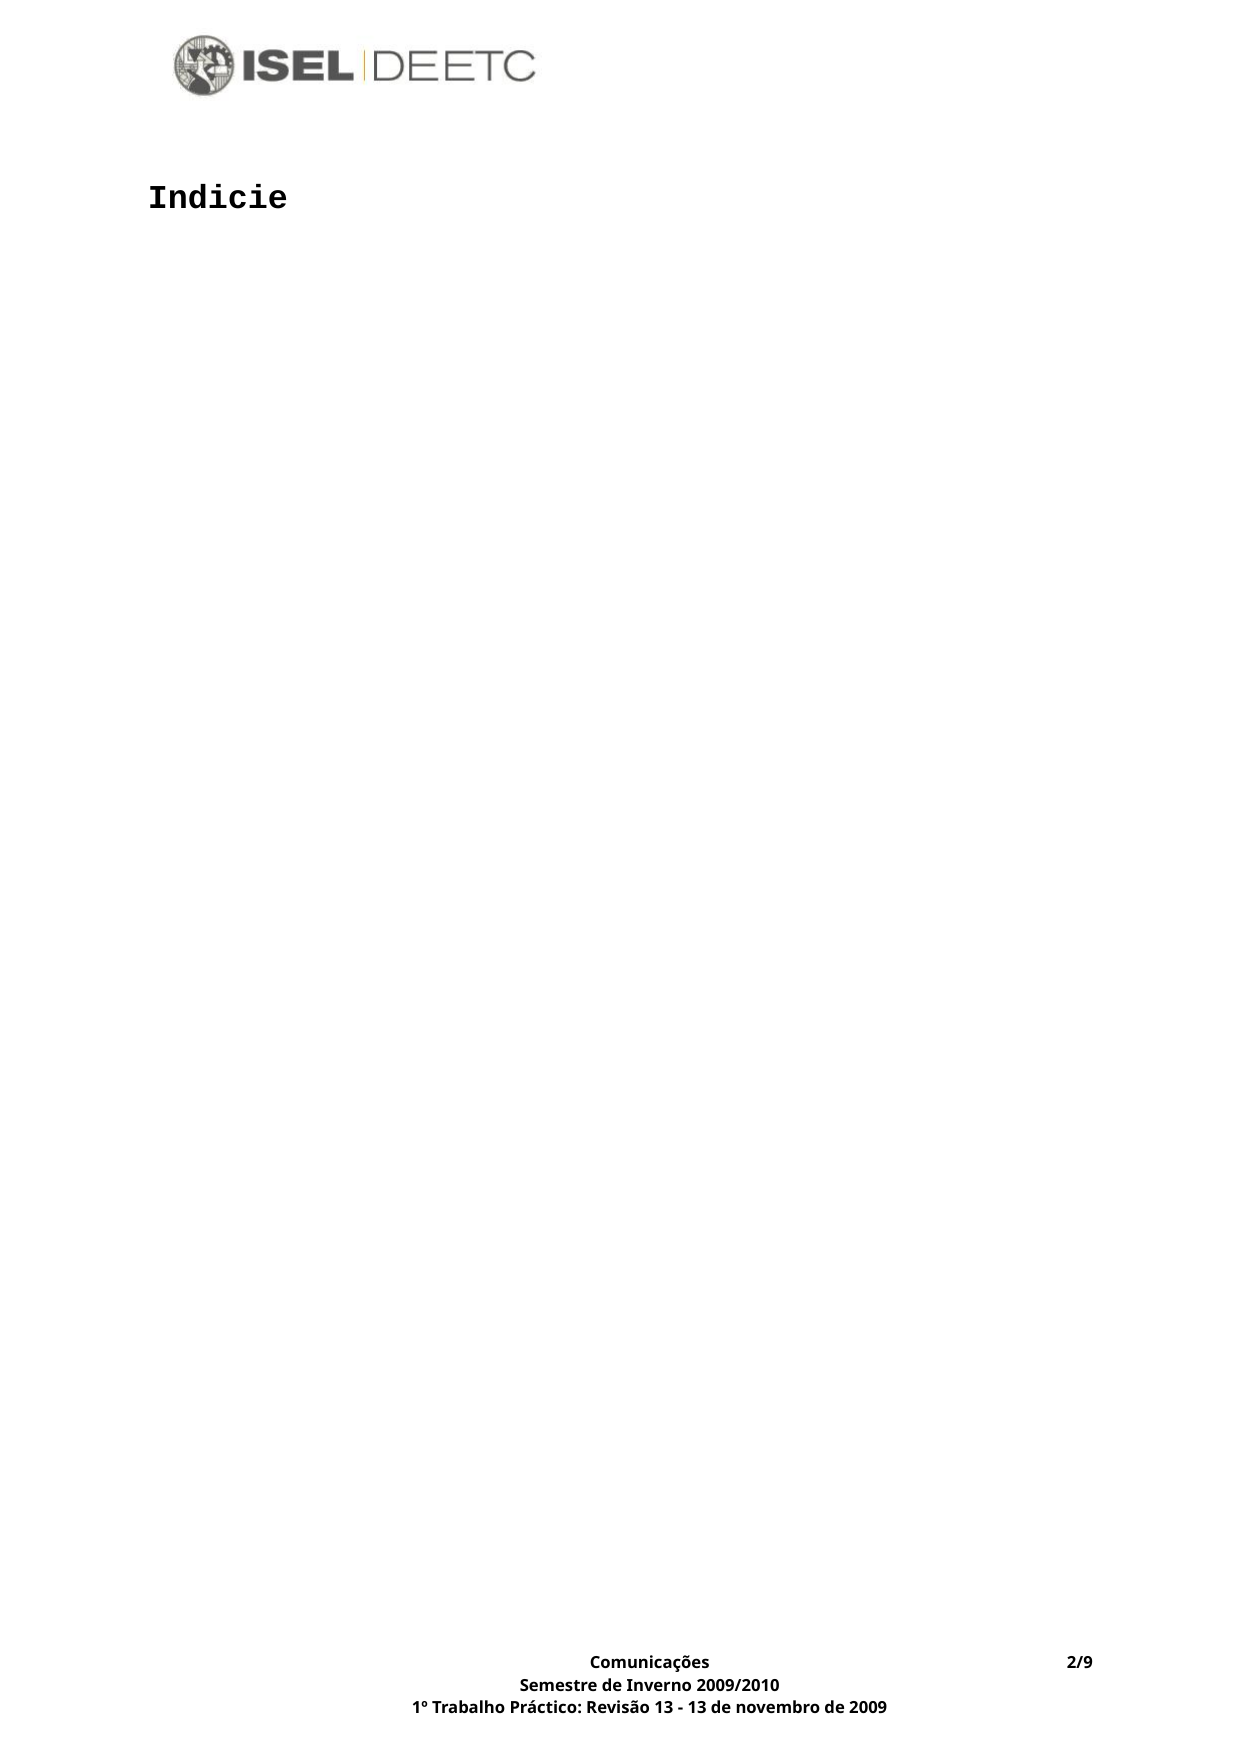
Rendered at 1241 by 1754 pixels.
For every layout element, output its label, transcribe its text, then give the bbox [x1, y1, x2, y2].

picture [164, 20, 566, 121]
subtitle Indicie [148, 181, 1093, 219]
